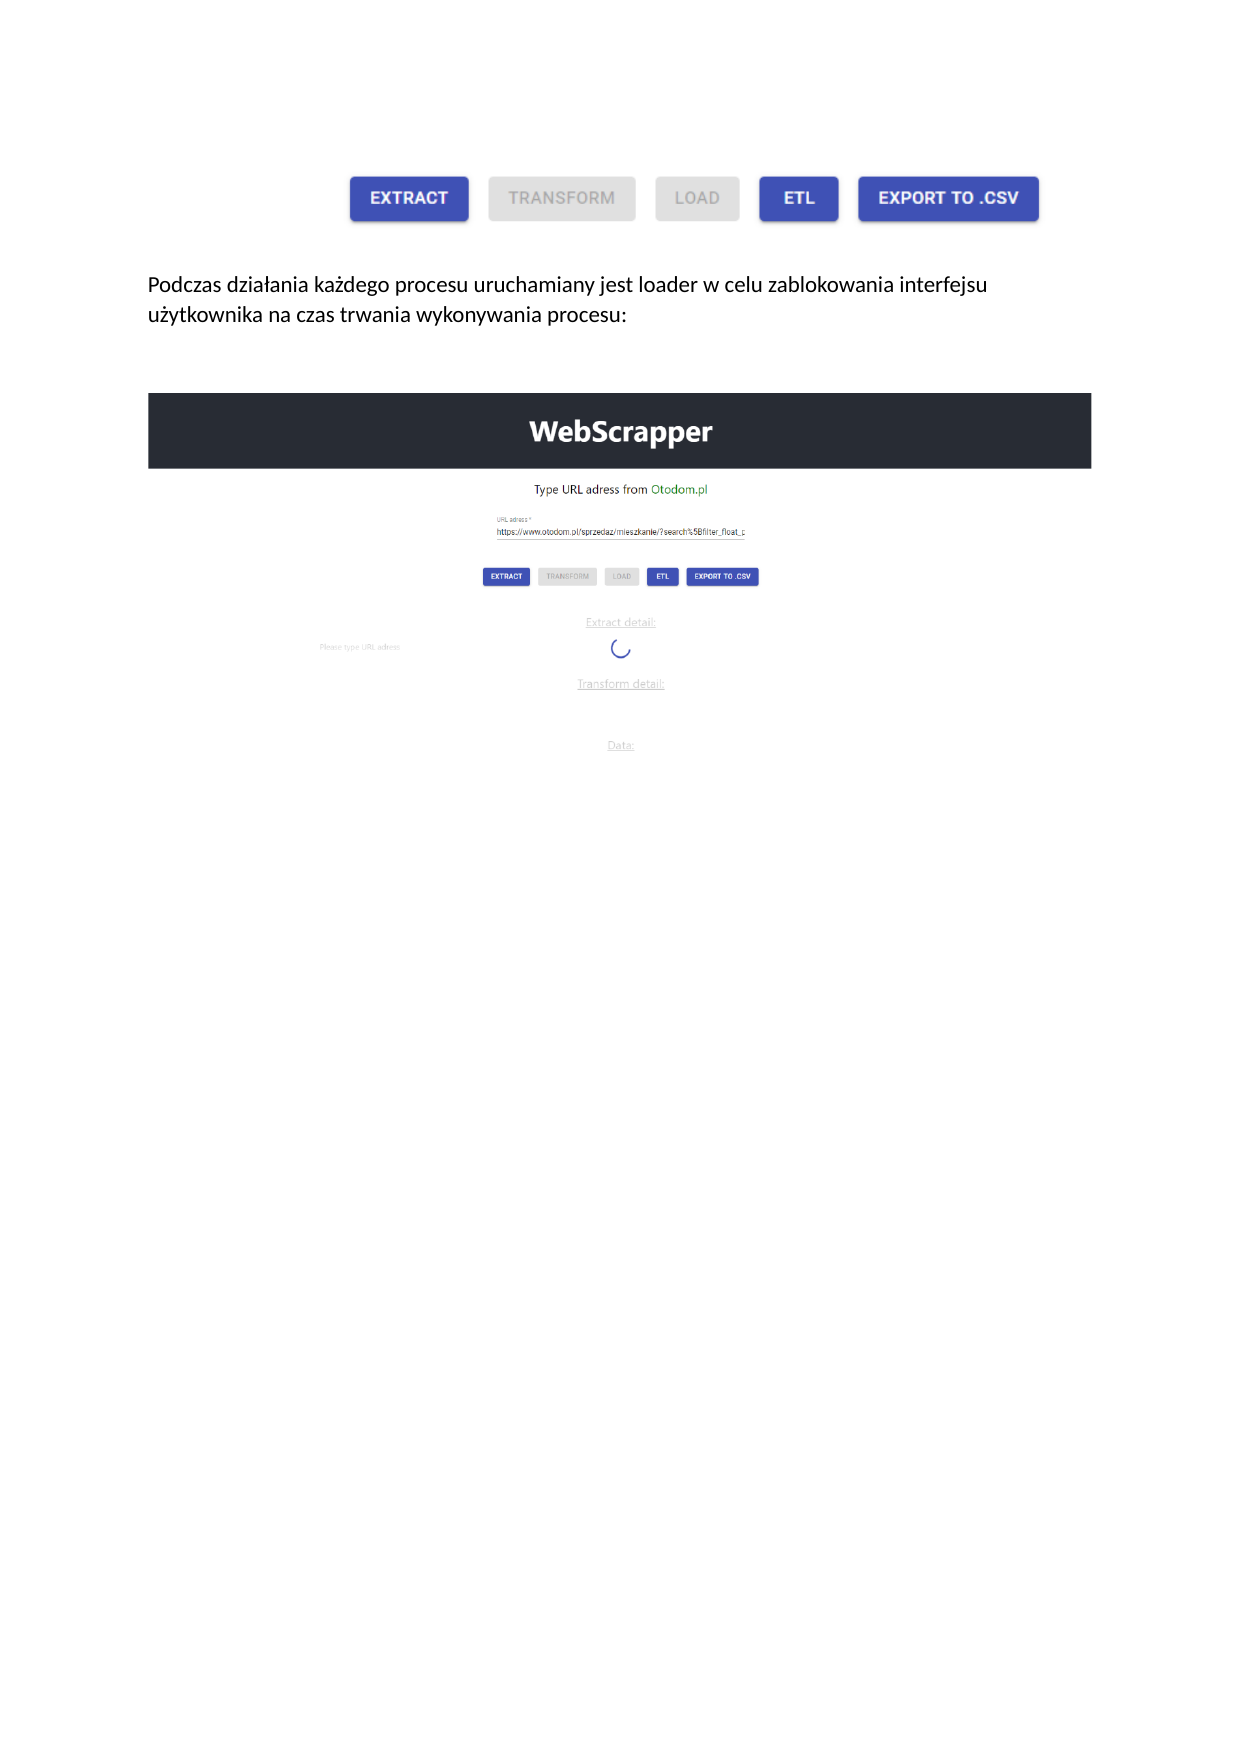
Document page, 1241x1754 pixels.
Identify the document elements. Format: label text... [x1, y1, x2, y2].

picture [148, 393, 1092, 867]
text Podczas działania każdego procesu uruchamiany jest loader w celu zablokowania interfejsu użytkownika na czas trwania wykonywania procesu: [148, 270, 1093, 328]
picture [339, 147, 1049, 251]
